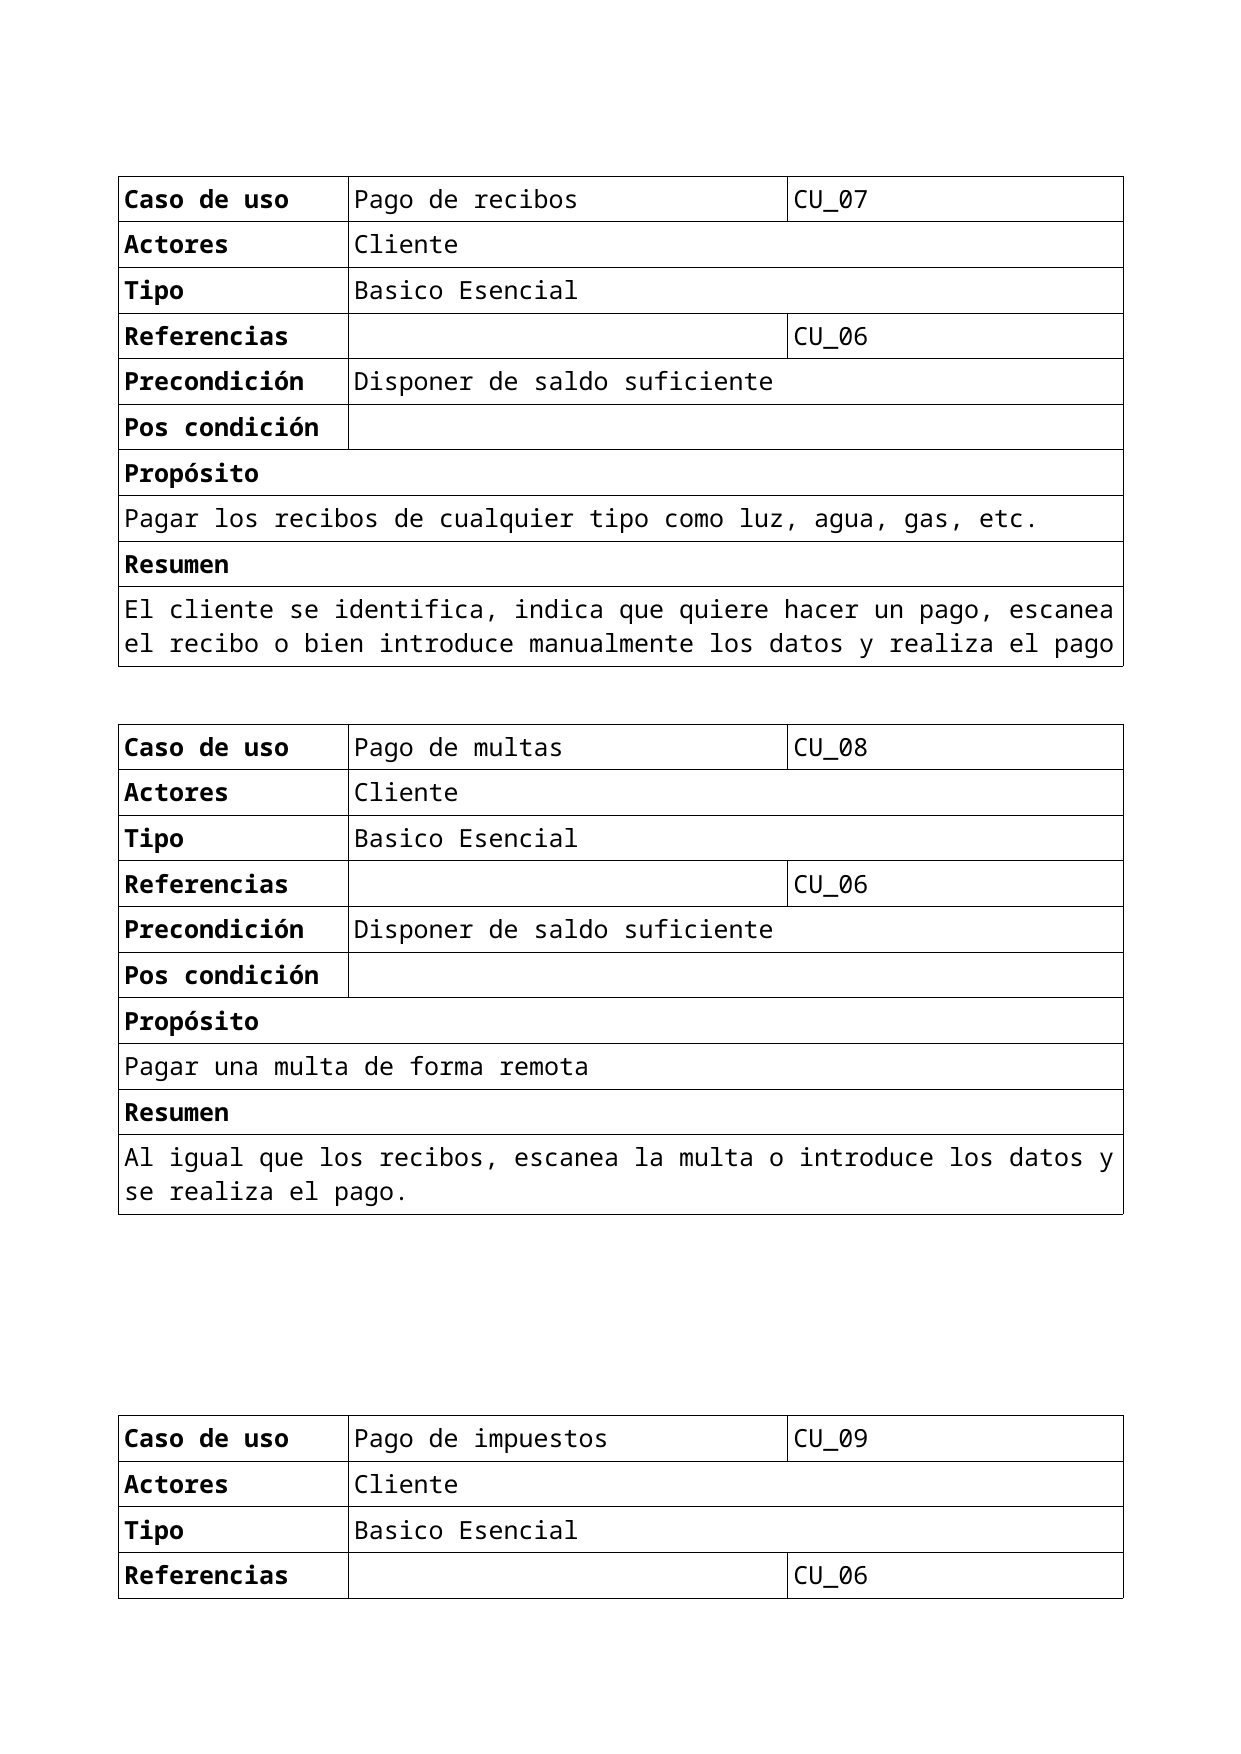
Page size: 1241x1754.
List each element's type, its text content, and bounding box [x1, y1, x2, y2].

table_cell Referencias [119, 314, 348, 358]
table_cell Pagar los recibos de cualquier tipo como luz, agua, gas, etc. [119, 496, 1123, 541]
table_cell [349, 953, 1123, 997]
table_cell [349, 314, 787, 358]
table_header Caso de uso [119, 177, 348, 221]
table_header CU_08 [788, 725, 1123, 769]
table_cell Precondición [119, 907, 348, 952]
table_header Caso de uso [119, 1416, 348, 1461]
table_cell Basico Esencial [349, 268, 1123, 312]
table_cell Referencias [119, 861, 348, 906]
table_header Pago de recibos [349, 177, 787, 221]
table_cell Referencias [119, 1553, 348, 1598]
table_cell CU_06 [788, 861, 1123, 906]
table_cell Tipo [119, 816, 348, 860]
table_cell Actores [119, 1462, 348, 1506]
table_cell Disponer de saldo suficiente [349, 907, 1123, 952]
table_header CU_09 [788, 1416, 1123, 1461]
table_cell CU_06 [788, 314, 1123, 358]
table_cell Precondición [119, 359, 348, 404]
table_cell [349, 861, 787, 906]
table_cell Pos condición [119, 405, 348, 449]
table_cell Propósito [119, 450, 1123, 495]
table_header CU_07 [788, 177, 1123, 221]
table_cell CU_06 [788, 1553, 1123, 1598]
table_cell [349, 405, 1123, 449]
table_cell Cliente [349, 222, 1123, 267]
table_cell Cliente [349, 770, 1123, 815]
table_header Pago de impuestos [349, 1416, 787, 1461]
table_cell Pagar una multa de forma remota [119, 1044, 1123, 1088]
table_cell Basico Esencial [349, 816, 1123, 860]
table_cell [349, 1553, 787, 1598]
table_cell Cliente [349, 1462, 1123, 1506]
table_cell Actores [119, 770, 348, 815]
table_cell Disponer de saldo suficiente [349, 359, 1123, 404]
table_cell Basico Esencial [349, 1507, 1123, 1552]
table_cell Propósito [119, 998, 1123, 1043]
table_cell Tipo [119, 1507, 348, 1552]
table_header Pago de multas [349, 725, 787, 769]
table_cell Resumen [119, 1090, 1123, 1134]
table_header Caso de uso [119, 725, 348, 769]
table_cell Al igual que los recibos, escanea la multa o introduce los datos y se realiza el pago. [119, 1135, 1123, 1214]
table_cell Actores [119, 222, 348, 267]
table_cell Resumen [119, 542, 1123, 586]
table_cell Tipo [119, 268, 348, 312]
table_cell El cliente se identifica, indica que quiere hacer un pago, escanea el recibo o bien introduce manualmente los datos y realiza el pago [119, 587, 1123, 666]
table_cell Pos condición [119, 953, 348, 997]
